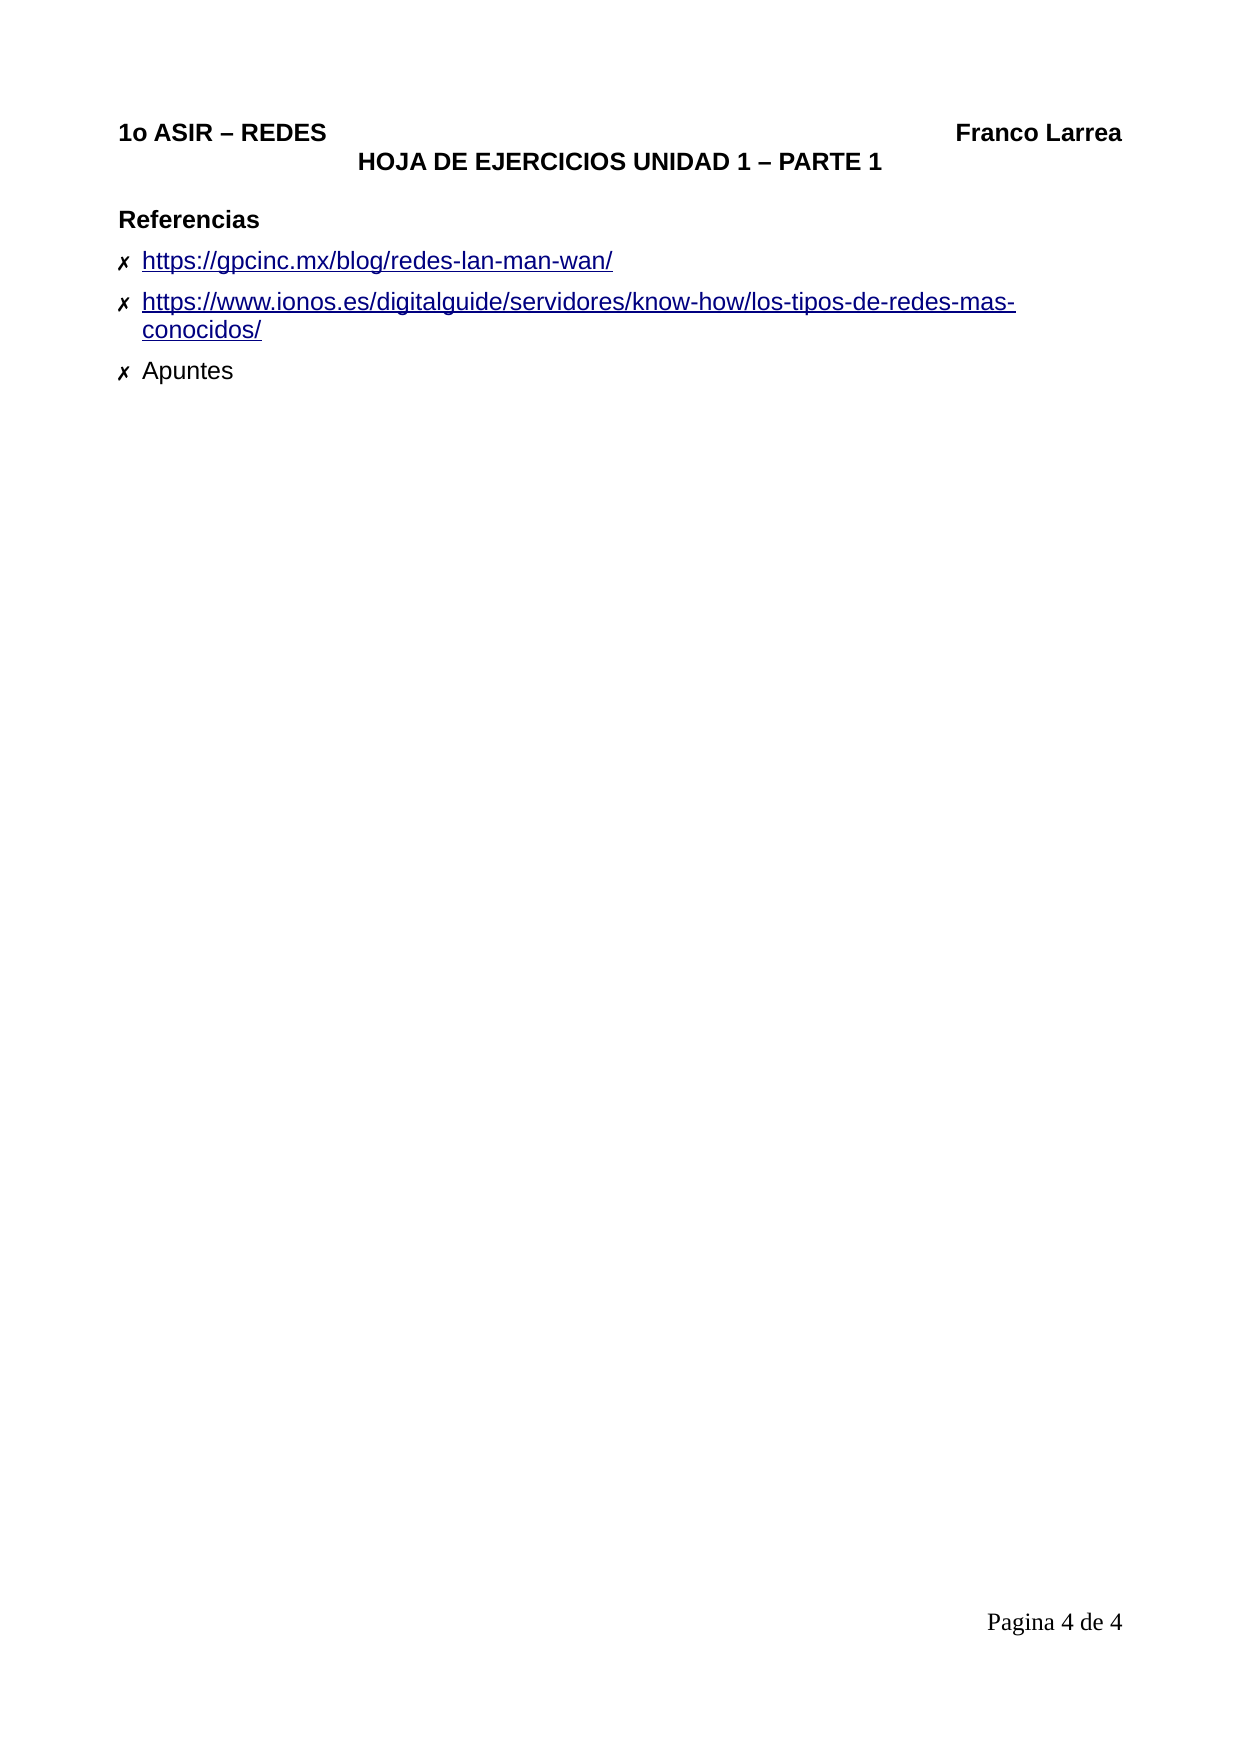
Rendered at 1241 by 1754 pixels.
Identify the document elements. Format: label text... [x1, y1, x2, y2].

text Referencias [118, 205, 1122, 234]
subtitle Apuntes [118, 356, 1122, 385]
subtitle https://www.ionos.es/digitalguide/servidores/know-how/los-tipos-de-redes-mas-conocidos/ [118, 286, 1122, 344]
subtitle https://gpcinc.mx/blog/redes-lan-man-wan/ [118, 246, 1122, 274]
